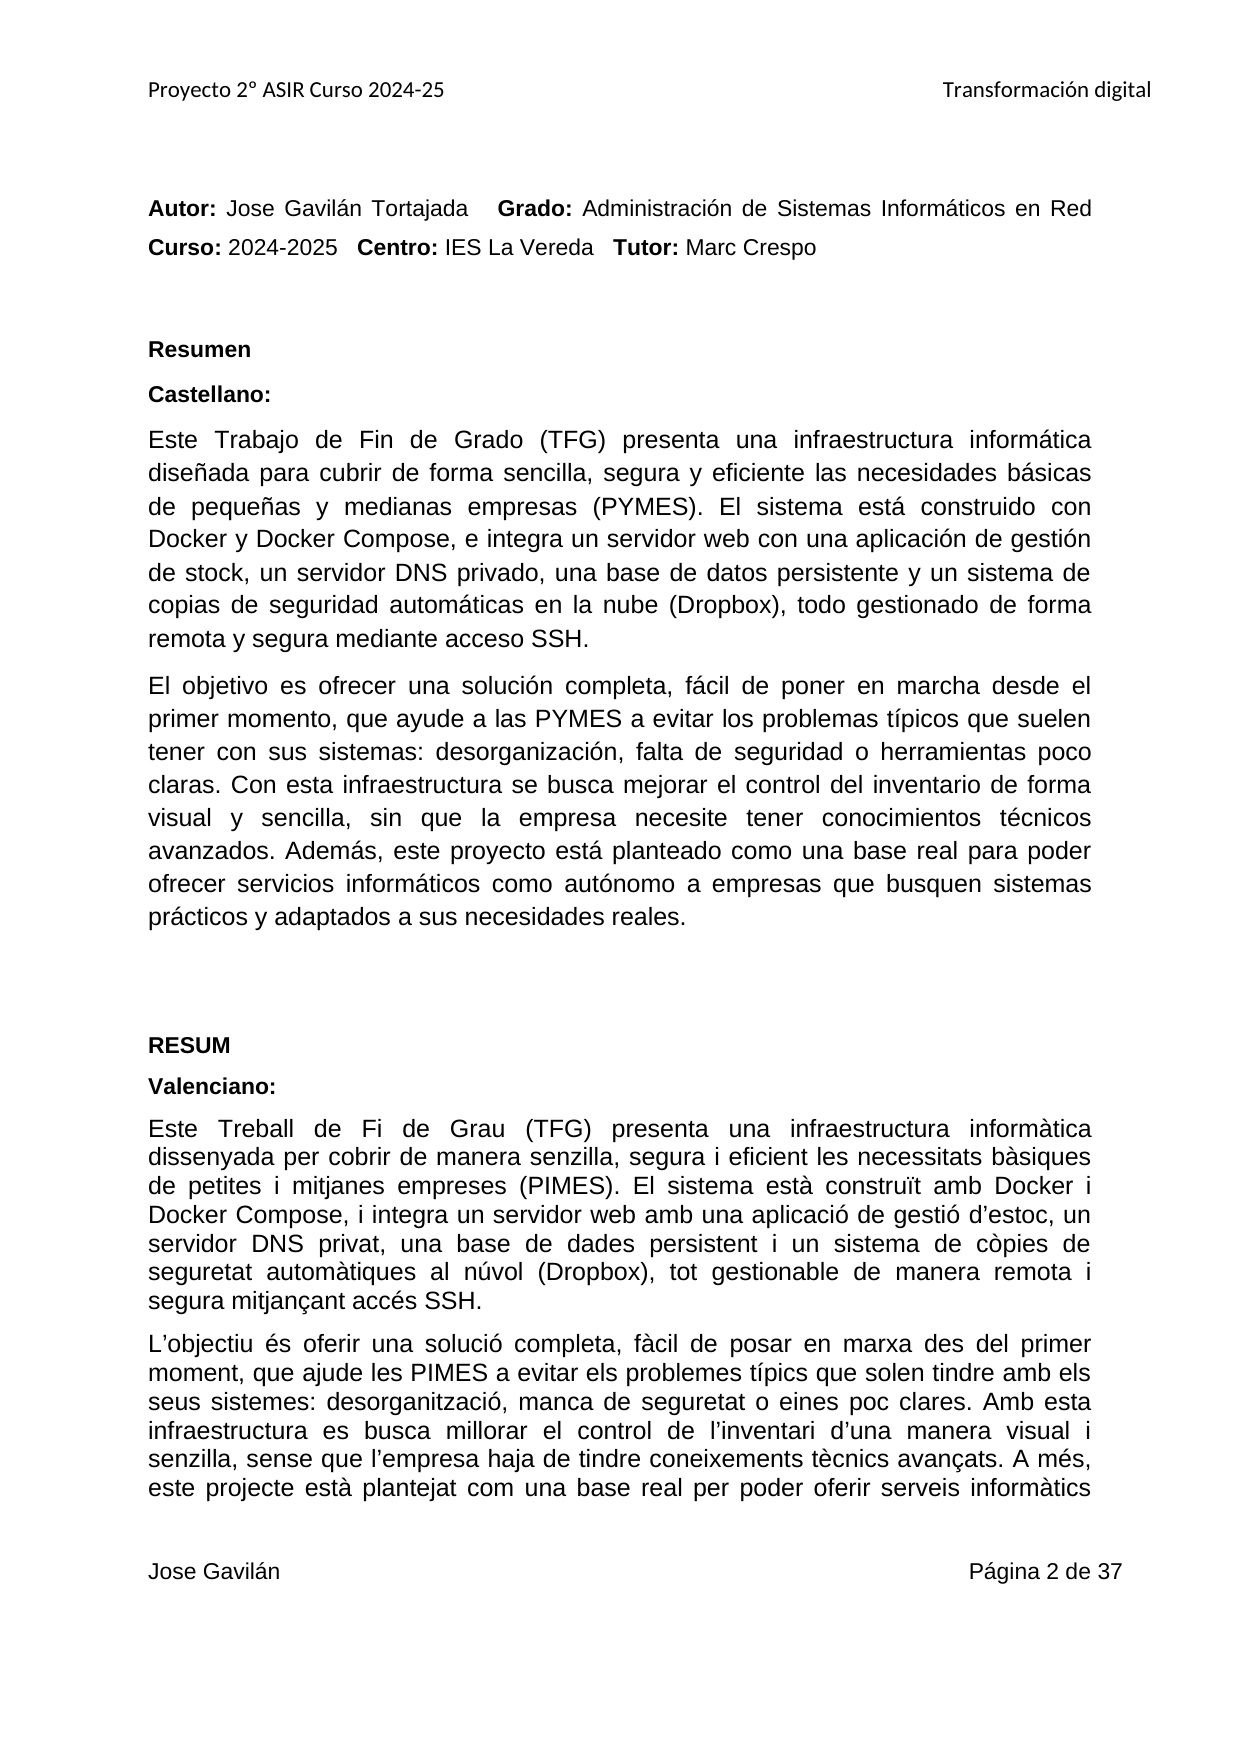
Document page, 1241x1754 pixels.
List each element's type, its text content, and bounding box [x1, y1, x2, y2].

text L’objectiu és oferir una solució completa, fàcil de posar en marxa des del primer moment, que ajude les PIMES a evitar els problemes típics que solen tindre amb els seus sistemes: desorganització, manca de seguretat o eines poc clares. Amb esta infraestructura es busca millorar el control de l’inventari d’una manera visual i senzilla, sense que l’empresa haja de tindre coneixements tècnics avançats. A més, este projecte està plantejat com una base real per poder oferir serveis informàtics [148, 1329, 1093, 1502]
text Valenciano: [148, 1073, 1093, 1099]
text Este Trabajo de Fin de Grado (TFG) presenta una infraestructura informática diseñada para cubrir de forma sencilla, segura y eficiente las necesidades básicas de pequeñas y medianas empresas (PYMES). El sistema está construido con Docker y Docker Compose, e integra un servidor web con una aplicación de gestión de stock, un servidor DNS privado, una base de datos persistente y un sistema de copias de seguridad automáticas en la nube (Dropbox), todo gestionado de forma remota y segura mediante acceso SSH. [148, 425, 1093, 652]
text El objetivo es ofrecer una solución completa, fácil de poner en marcha desde el primer momento, que ayude a las PYMES a evitar los problemas típicos que suelen tener con sus sistemas: desorganización, falta de seguridad o herramientas poco claras. Con esta infraestructura se busca mejorar el control del inventario de forma visual y sencilla, sin que la empresa necesite tener conocimientos técnicos avanzados. Además, este proyecto está planteado como una base real para poder ofrecer servicios informáticos como autónomo a empresas que busquen sistemas prácticos y adaptados a sus necesidades reales. [148, 671, 1093, 931]
text Autor: Jose Gavilán Tortajada Grado: Administración de Sistemas Informáticos en Red Curso: 2024-2025 Centro: IES La Vereda Tutor: Marc Crespo [148, 195, 1093, 261]
text Este Treball de Fi de Grau (TFG) presenta una infraestructura informàtica dissenyada per cobrir de manera senzilla, segura i eficient les necessitats bàsiques de petites i mitjanes empreses (PIMES). El sistema està construït amb Docker i Docker Compose, i integra un servidor web amb una aplicació de gestió d’estoc, un servidor DNS privat, una base de dades persistent i un sistema de còpies de seguretat automàtiques al núvol (Dropbox), tot gestionable de manera remota i segura mitjançant accés SSH. [148, 1114, 1093, 1315]
text Resumen [148, 336, 1093, 362]
text Castellano: [148, 381, 1093, 407]
text RESUM [148, 1032, 1093, 1058]
